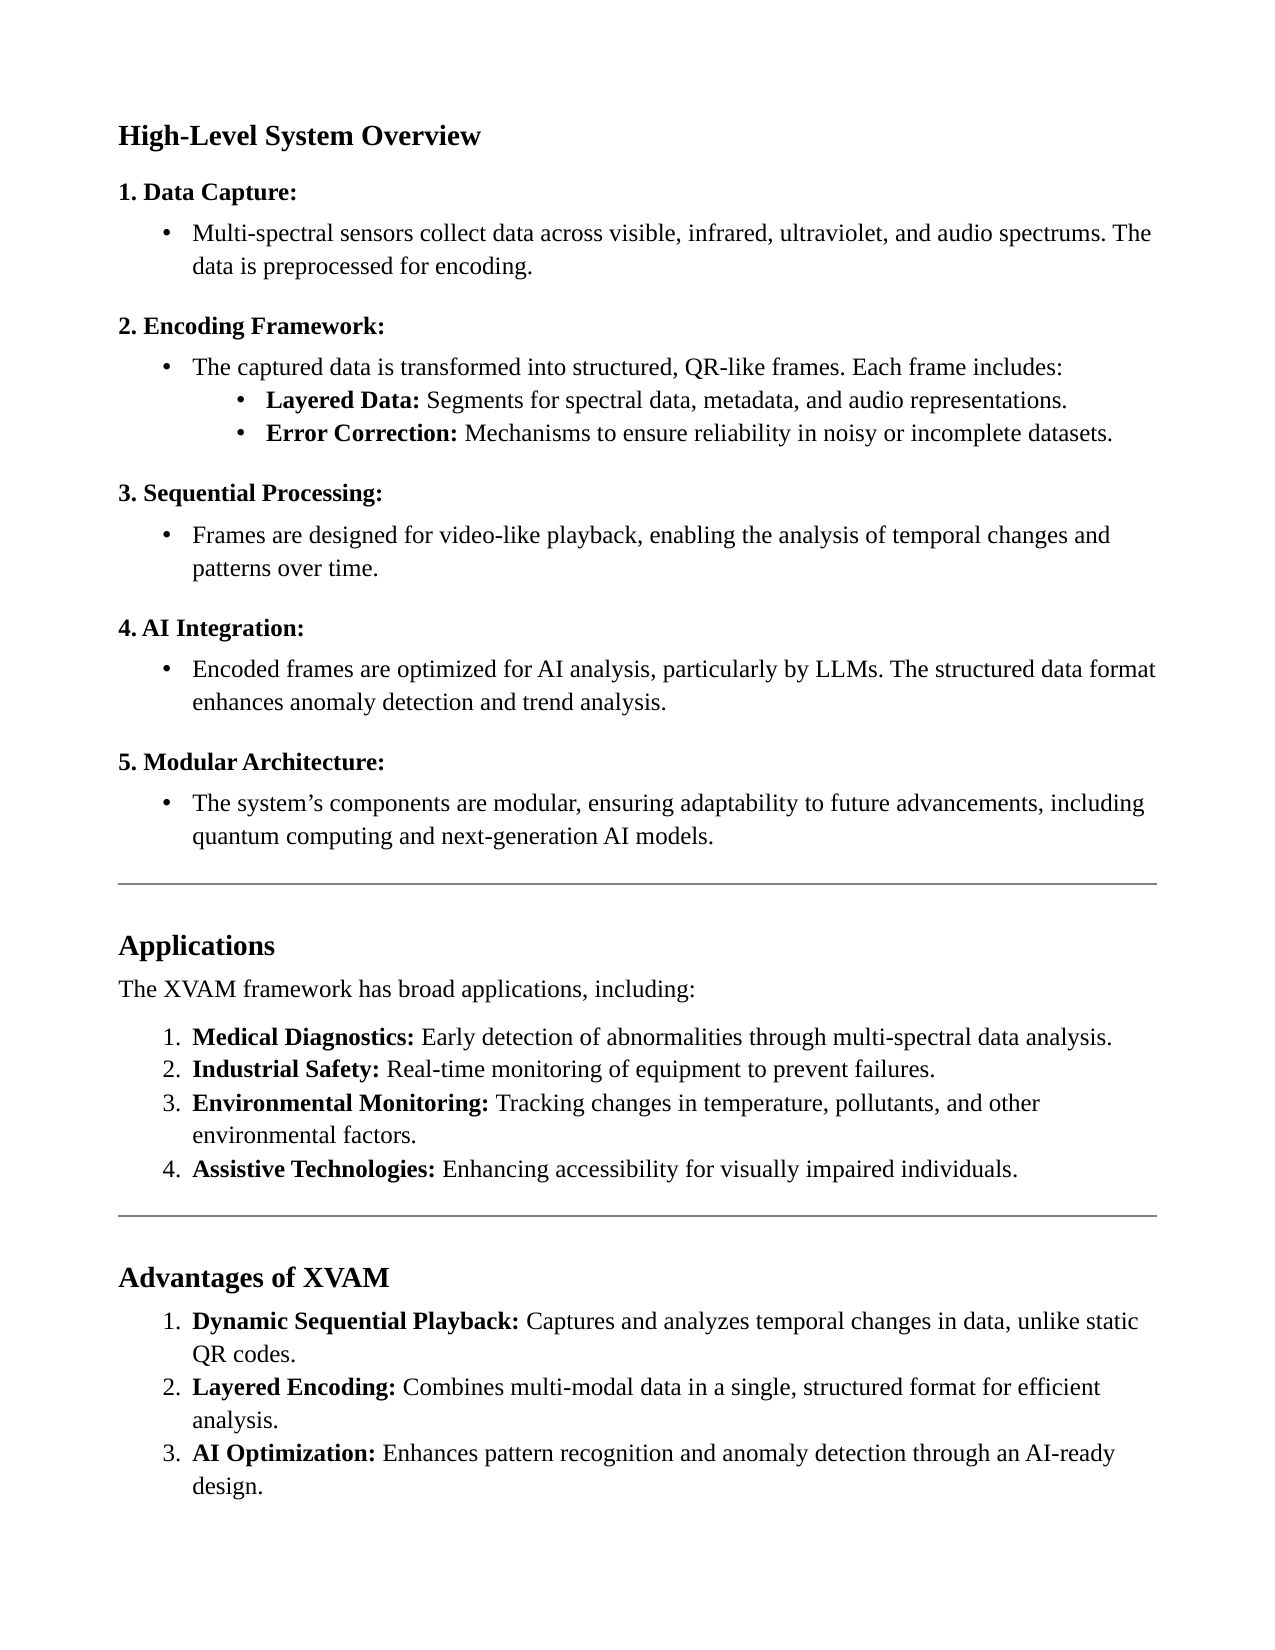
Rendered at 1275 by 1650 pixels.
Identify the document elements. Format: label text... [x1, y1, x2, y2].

subtitle 4. AI Integration: [118, 613, 1157, 642]
list AI Optimization: Enhances pattern recognition and anomaly detection through an AI-ready design. [162, 1438, 1157, 1500]
subtitle 5. Modular Architecture: [118, 747, 1157, 776]
subtitle 2. Encoding Framework: [118, 311, 1157, 340]
list The system’s components are modular, ensuring adaptability to future advancements, including quantum computing and next-generation AI models. [162, 788, 1157, 850]
subtitle Applications [118, 928, 1157, 961]
list Environmental Monitoring: Tracking changes in temperature, pollutants, and other environmental factors. [162, 1088, 1157, 1149]
subtitle High-Level System Overview [118, 118, 1157, 152]
subtitle 1. Data Capture: [118, 177, 1157, 205]
list Assistive Technologies: Enhancing accessibility for visually impaired individuals. [162, 1154, 1157, 1182]
list Error Correction: Mechanisms to ensure reliability in noisy or incomplete datasets. [236, 418, 1157, 447]
subtitle Advantages of XVAM [118, 1260, 1157, 1294]
list Encoded frames are optimized for AI analysis, particularly by LLMs. The structured data format enhances anomaly detection and trend analysis. [162, 654, 1157, 716]
list Layered Data: Segments for spectral data, metadata, and audio representations. [236, 385, 1157, 414]
list Multi-spectral sensors collect data across visible, infrared, ultraviolet, and audio spectrums. The data is preprocessed for encoding. [162, 218, 1157, 280]
subtitle 3. Sequential Processing: [118, 478, 1157, 507]
list Frames are designed for video-like playback, enabling the analysis of temporal changes and patterns over time. [162, 520, 1157, 581]
list Medical Diagnostics: Early detection of abnormalities through multi-spectral data analysis. [162, 1022, 1157, 1050]
list Dynamic Sequential Playback: Captures and analyzes temporal changes in data, unlike static QR codes. [162, 1306, 1157, 1368]
list Industrial Safety: Real-time monitoring of equipment to prevent failures. [162, 1054, 1157, 1083]
list The captured data is transformed into structured, QR-like frames. Each frame includes: [162, 352, 1157, 381]
list Layered Encoding: Combines multi-modal data in a single, structured format for efficient analysis. [162, 1372, 1157, 1434]
text The XVAM framework has broad applications, including: [118, 974, 1157, 1003]
